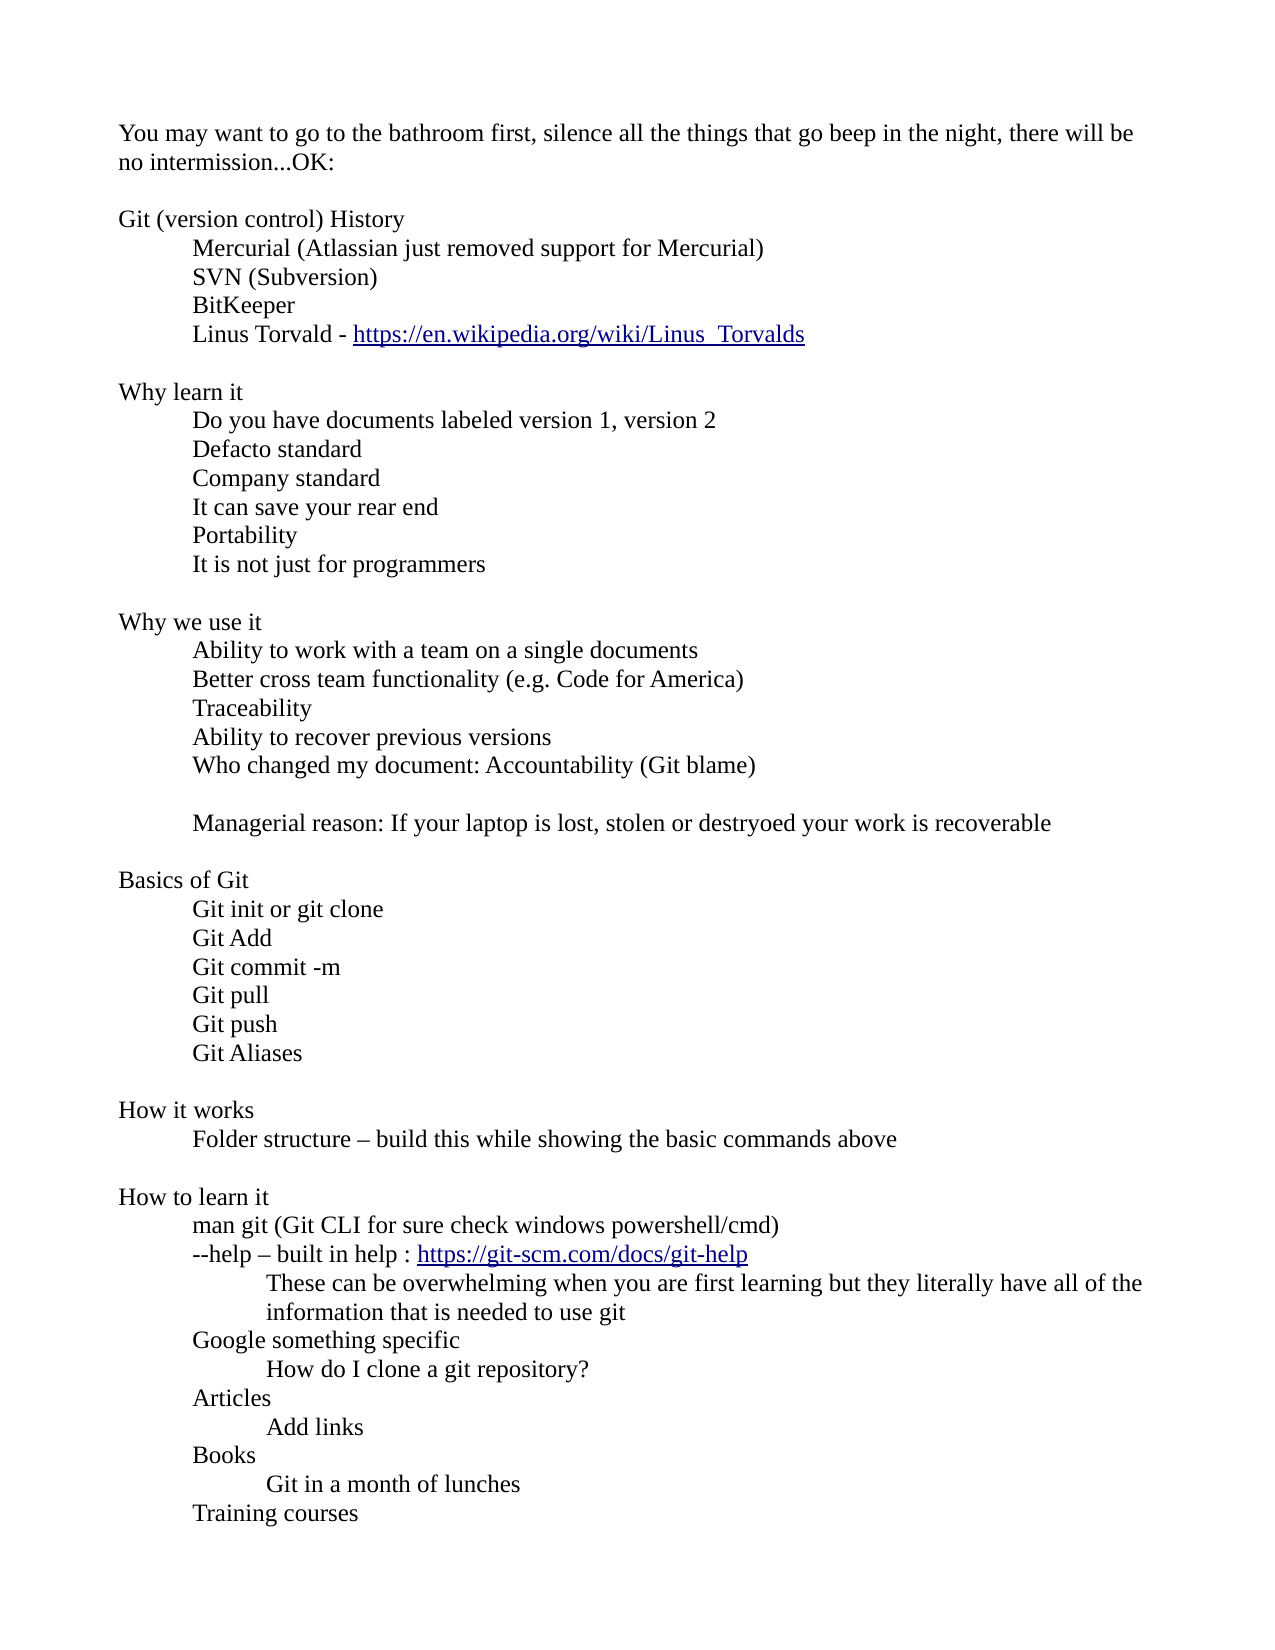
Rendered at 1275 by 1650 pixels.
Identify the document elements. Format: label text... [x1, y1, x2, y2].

text Git push [118, 1009, 1157, 1038]
text Better cross team functionality (e.g. Code for America) [118, 664, 1157, 693]
text Defacto standard [118, 434, 1157, 463]
text Add links [118, 1412, 1157, 1441]
text Google something specific [118, 1326, 1157, 1354]
text Traceability [118, 693, 1157, 722]
text Why we use it [118, 607, 1157, 636]
text Folder structure – build this while showing the basic commands above [118, 1124, 1157, 1153]
text BitKeeper [118, 291, 1157, 319]
text These can be overwhelming when you are first learning but they literally have all of the information that is needed to use git [118, 1268, 1157, 1326]
text Git Aliases [118, 1038, 1157, 1067]
text Ability to recover previous versions [118, 722, 1157, 751]
text Git commit -m [118, 952, 1157, 981]
text It can save your rear end [118, 492, 1157, 521]
text Why learn it [118, 377, 1157, 406]
text SVN (Subversion) [118, 262, 1157, 291]
text Company standard [118, 463, 1157, 492]
text How do I clone a git repository? [118, 1354, 1157, 1383]
text Git (version control) History [118, 204, 1157, 233]
text Mercurial (Atlassian just removed support for Mercurial) [118, 233, 1157, 262]
text Git Add [118, 923, 1157, 952]
text Do you have documents labeled version 1, version 2 [118, 406, 1157, 434]
text man git (Git CLI for sure check windows powershell/cmd) [118, 1211, 1157, 1239]
text You may want to go to the bathroom first, silence all the things that go beep in the night, there will be no intermission...OK: [118, 118, 1157, 176]
text Basics of Git [118, 866, 1157, 894]
text Git pull [118, 981, 1157, 1009]
text Ability to work with a team on a single documents [118, 636, 1157, 664]
text Books [118, 1441, 1157, 1469]
text Git in a month of lunches [118, 1469, 1157, 1498]
text How it works [118, 1096, 1157, 1124]
text Who changed my document: Accountability (Git blame) [118, 751, 1157, 779]
text Articles [118, 1383, 1157, 1412]
text Portability [118, 521, 1157, 549]
text Managerial reason: If your laptop is lost, stolen or destryoed your work is recoverable [118, 808, 1157, 837]
text It is not just for programmers [118, 549, 1157, 578]
text How to learn it [118, 1182, 1157, 1211]
text Git init or git clone [118, 894, 1157, 923]
text Linus Torvald - https://en.wikipedia.org/wiki/Linus_Torvalds [118, 319, 1157, 348]
text --help – built in help : https://git-scm.com/docs/git-help [118, 1239, 1157, 1268]
text Training courses [118, 1498, 1157, 1527]
